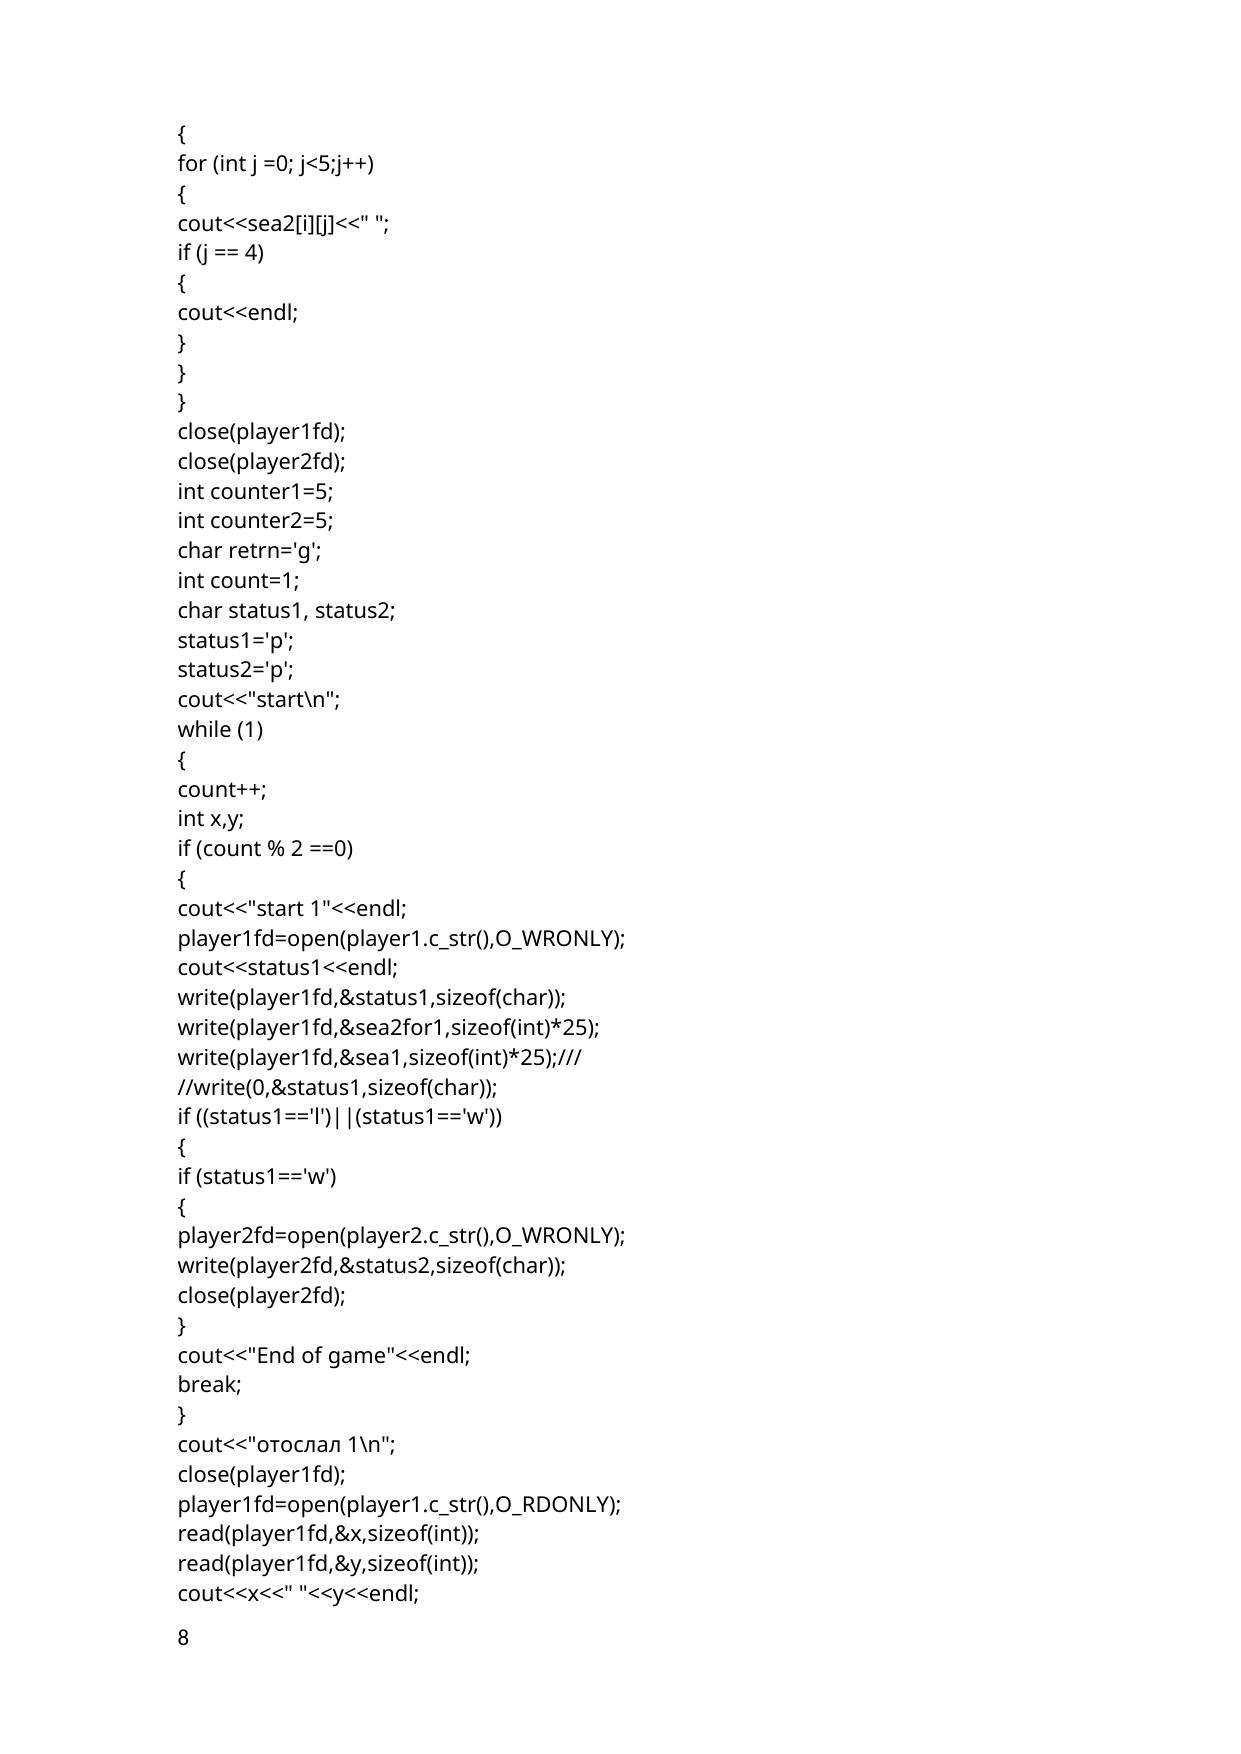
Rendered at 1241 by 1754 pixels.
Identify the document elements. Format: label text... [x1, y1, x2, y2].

text close(player1fd); [177, 416, 1152, 446]
text char retrn='g'; [177, 535, 1152, 565]
text read(player1fd,&y,sizeof(int)); [177, 1548, 1152, 1578]
text char status1, status2; [177, 595, 1152, 624]
text write(player1fd,&sea2for1,sizeof(int)*25); [177, 1012, 1152, 1042]
text } [177, 1399, 1152, 1429]
text cout<<sea2[i][j]<<" "; [177, 207, 1152, 237]
text player1fd=open(player1.c_str(),O_RDONLY); [177, 1488, 1152, 1518]
text { [177, 178, 1152, 207]
text } [177, 356, 1152, 386]
text while (1) [177, 714, 1152, 744]
text cout<<x<<" "<<y<<endl; [177, 1578, 1152, 1608]
text status2='p'; [177, 654, 1152, 684]
text cout<<"отослал 1\n"; [177, 1429, 1152, 1459]
text write(player2fd,&status2,sizeof(char)); [177, 1250, 1152, 1280]
text count++; [177, 773, 1152, 803]
text for (int j =0; j<5;j++) [177, 148, 1152, 178]
text cout<<endl; [177, 297, 1152, 327]
text } [177, 386, 1152, 416]
text cout<<status1<<endl; [177, 952, 1152, 982]
text close(player2fd); [177, 1280, 1152, 1310]
text write(player1fd,&status1,sizeof(char)); [177, 982, 1152, 1012]
text cout<<"start\n"; [177, 684, 1152, 714]
text close(player1fd); [177, 1459, 1152, 1488]
text int x,y; [177, 803, 1152, 833]
text cout<<"start 1"<<endl; [177, 893, 1152, 922]
text if ((status1=='l')||(status1=='w')) [177, 1101, 1152, 1131]
text if (j == 4) [177, 237, 1152, 267]
text { [177, 744, 1152, 773]
text int counter1=5; [177, 476, 1152, 505]
text player2fd=open(player2.c_str(),O_WRONLY); [177, 1220, 1152, 1250]
text { [177, 863, 1152, 893]
text break; [177, 1369, 1152, 1399]
text int counter2=5; [177, 505, 1152, 535]
text player1fd=open(player1.c_str(),O_WRONLY); [177, 922, 1152, 952]
text read(player1fd,&x,sizeof(int)); [177, 1518, 1152, 1548]
text write(player1fd,&sea1,sizeof(int)*25);/// [177, 1042, 1152, 1071]
text { [177, 1191, 1152, 1220]
text if (status1=='w') [177, 1161, 1152, 1191]
text //write(0,&status1,sizeof(char)); [177, 1071, 1152, 1101]
text } [177, 327, 1152, 356]
text { [177, 1131, 1152, 1161]
text status1='p'; [177, 624, 1152, 654]
text if (count % 2 ==0) [177, 833, 1152, 863]
text close(player2fd); [177, 446, 1152, 476]
text { [177, 118, 1152, 148]
text cout<<"End of game"<<endl; [177, 1339, 1152, 1369]
text { [177, 267, 1152, 297]
text } [177, 1310, 1152, 1339]
text int count=1; [177, 565, 1152, 595]
